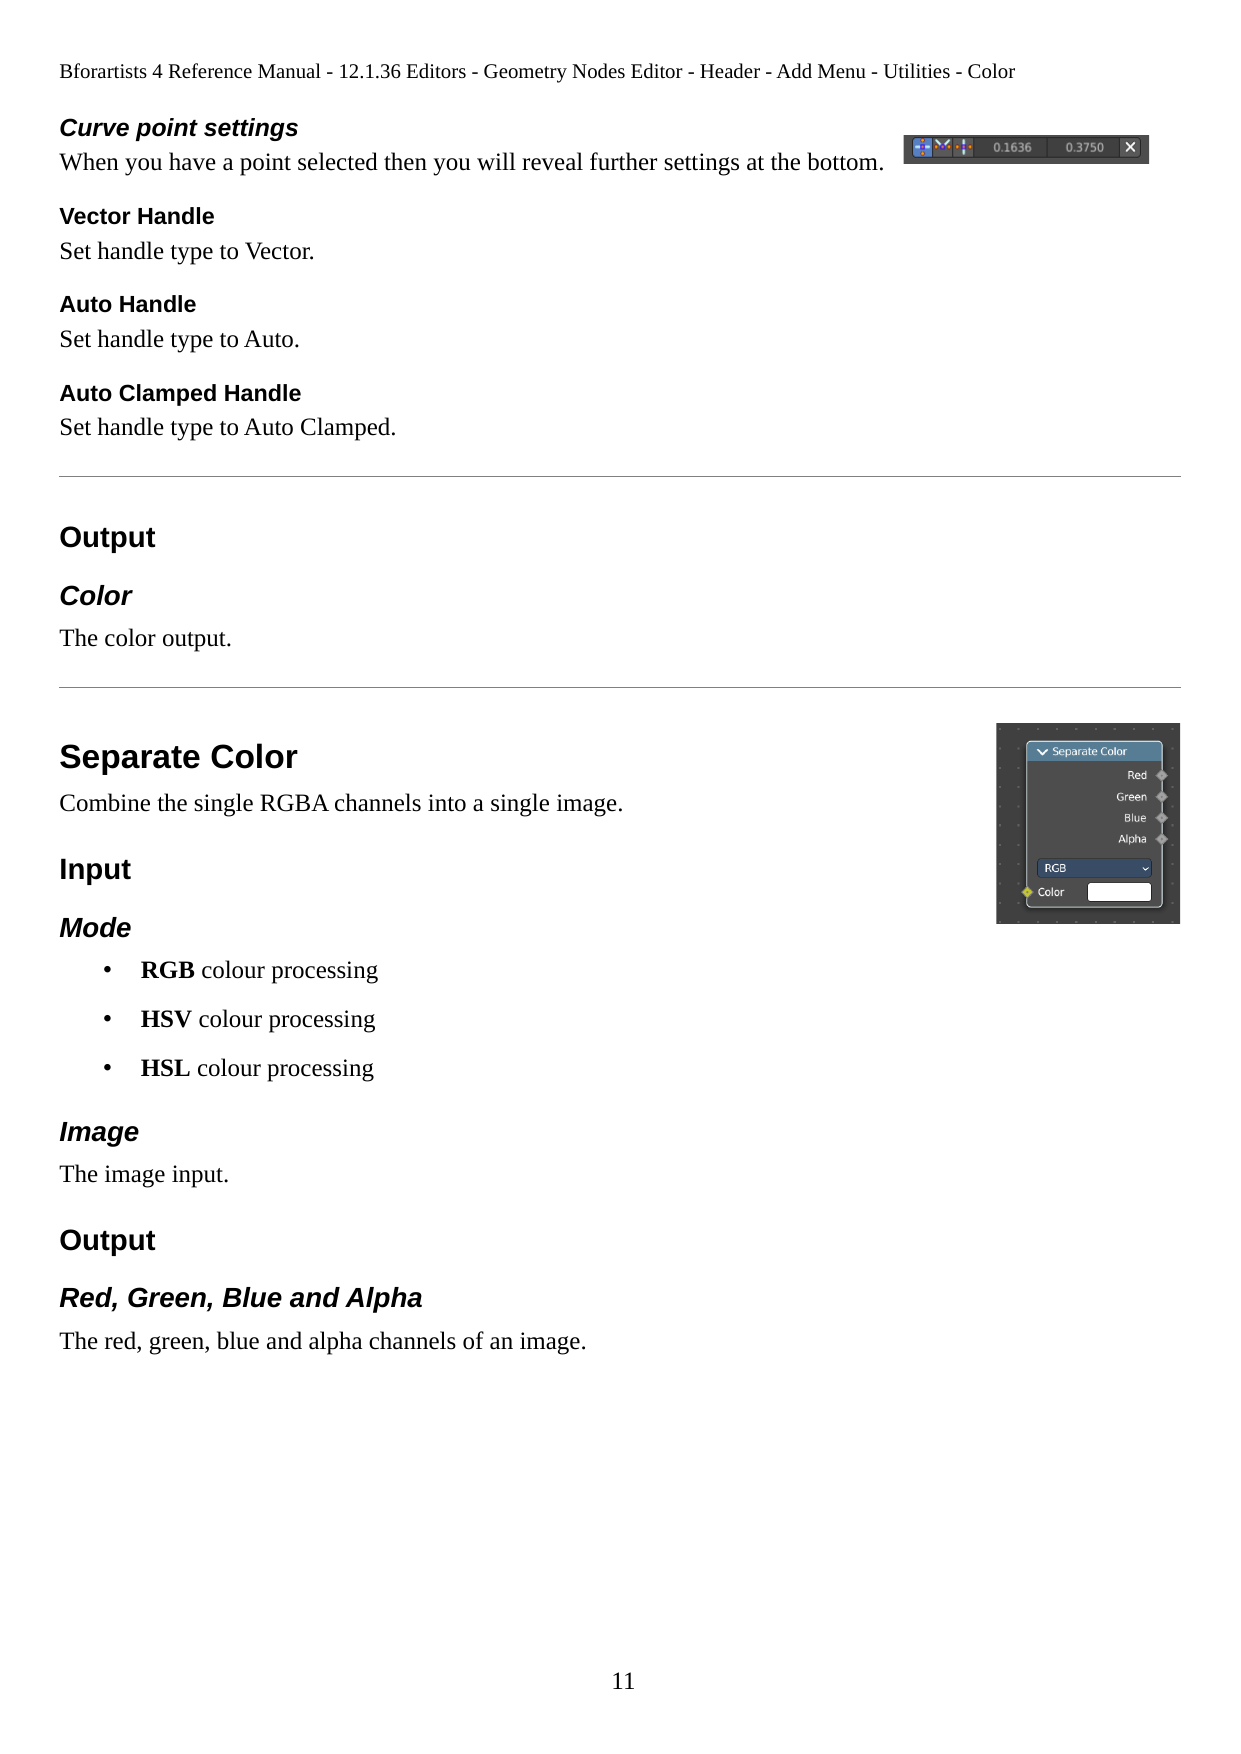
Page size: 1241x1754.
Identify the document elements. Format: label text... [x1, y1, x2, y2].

list HSV colour processing [103, 1004, 1181, 1033]
subtitle Red, Green, Blue and Alpha [59, 1282, 1181, 1314]
subtitle Separate Color [59, 737, 996, 776]
subtitle Output [59, 1223, 1181, 1257]
subtitle Output [59, 520, 1181, 554]
text The color output. [59, 623, 1181, 652]
text When you have a point selected then you will reveal further settings at the bottom. [59, 147, 1181, 176]
subtitle Image [59, 1115, 1181, 1147]
text The image input. [59, 1159, 1181, 1188]
subtitle Color [59, 579, 1181, 611]
subtitle Mode [59, 911, 1181, 943]
subtitle Input [59, 852, 996, 886]
subtitle Curve point settings [59, 113, 1181, 141]
list RGB colour processing [103, 955, 1181, 984]
text Set handle type to Vector. [59, 236, 1181, 264]
list HSL colour processing [103, 1053, 1181, 1082]
subtitle Vector Handle [59, 203, 1181, 229]
subtitle Auto Handle [59, 291, 1181, 318]
text Set handle type to Auto Clamped. [59, 412, 1181, 441]
text The red, green, blue and alpha channels of an image. [59, 1326, 1181, 1355]
text Combine the single RGBA channels into a single image. [59, 788, 996, 817]
text Set handle type to Auto. [59, 324, 1181, 353]
picture [996, 723, 1181, 924]
picture [903, 135, 1150, 164]
subtitle Auto Clamped Handle [59, 379, 1181, 406]
